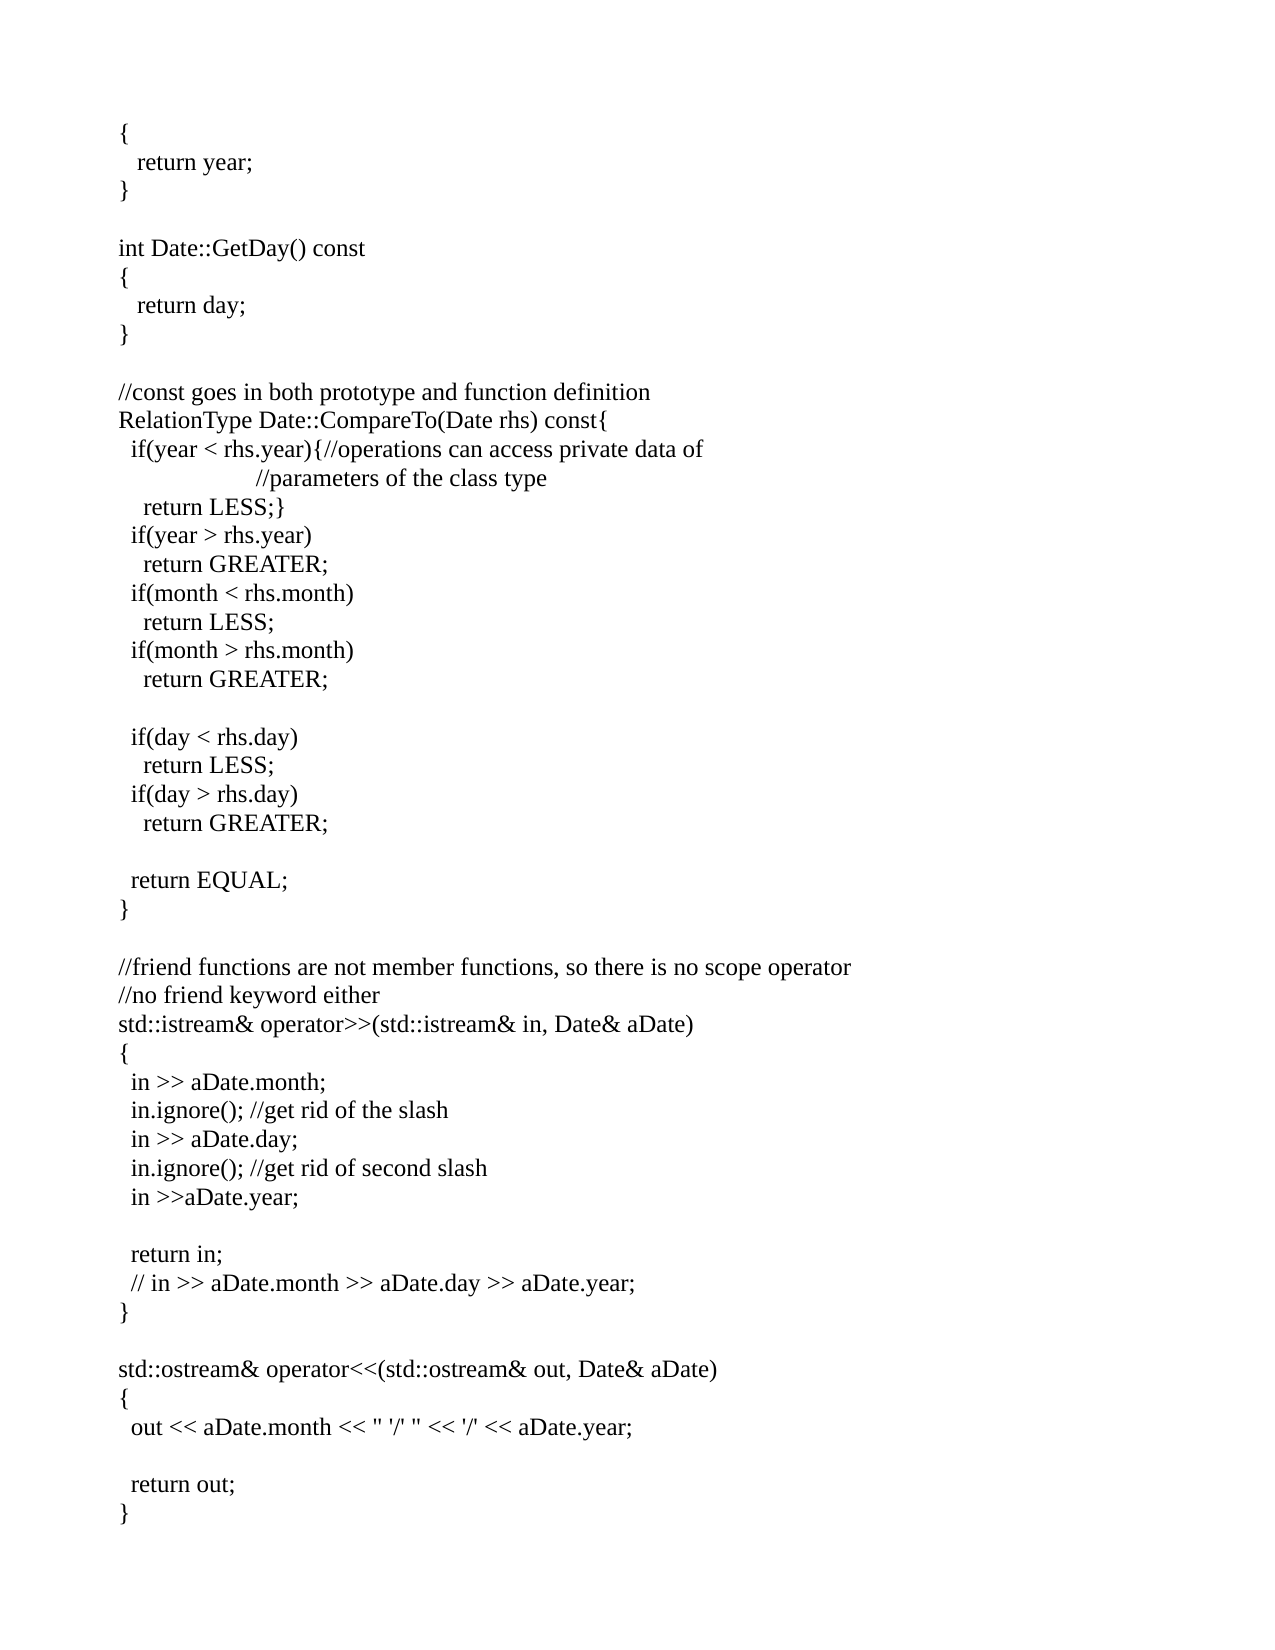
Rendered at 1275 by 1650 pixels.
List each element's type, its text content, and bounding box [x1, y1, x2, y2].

text } [118, 894, 1157, 923]
text //friend functions are not member functions, so there is no scope operator [118, 952, 1157, 981]
text in >> aDate.day; [118, 1124, 1157, 1153]
text return year; [118, 147, 1157, 176]
text } [118, 176, 1157, 204]
text //const goes in both prototype and function definition [118, 377, 1157, 406]
text return LESS; [118, 751, 1157, 779]
text if(month < rhs.month) [118, 578, 1157, 607]
text return in; [118, 1239, 1157, 1268]
text } [118, 319, 1157, 348]
text { [118, 1383, 1157, 1412]
text in.ignore(); //get rid of second slash [118, 1153, 1157, 1182]
text RelationType Date::CompareTo(Date rhs) const{ [118, 406, 1157, 434]
text return LESS;} [118, 492, 1157, 521]
text if(day < rhs.day) [118, 722, 1157, 751]
text in >>aDate.year; [118, 1182, 1157, 1211]
text int Date::GetDay() const [118, 233, 1157, 262]
text return EQUAL; [118, 866, 1157, 894]
text } [118, 1297, 1157, 1326]
text return out; [118, 1469, 1157, 1498]
text std::istream& operator>>(std::istream& in, Date& aDate) [118, 1009, 1157, 1038]
text std::ostream& operator<<(std::ostream& out, Date& aDate) [118, 1354, 1157, 1383]
text return GREATER; [118, 808, 1157, 837]
text in >> aDate.month; [118, 1067, 1157, 1096]
text if(year > rhs.year) [118, 521, 1157, 549]
text { [118, 262, 1157, 291]
text return GREATER; [118, 549, 1157, 578]
text return LESS; [118, 607, 1157, 636]
text out << aDate.month << " '/' " << '/' << aDate.year; [118, 1412, 1157, 1441]
text { [118, 118, 1157, 147]
text //parameters of the class type [118, 463, 1157, 492]
text // in >> aDate.month >> aDate.day >> aDate.year; [118, 1268, 1157, 1297]
text in.ignore(); //get rid of the slash [118, 1096, 1157, 1124]
text //no friend keyword either [118, 981, 1157, 1009]
text return GREATER; [118, 664, 1157, 693]
text if(year < rhs.year){//operations can access private data of [118, 434, 1157, 463]
text if(month > rhs.month) [118, 636, 1157, 664]
text } [118, 1498, 1157, 1527]
text if(day > rhs.day) [118, 779, 1157, 808]
text return day; [118, 291, 1157, 319]
text { [118, 1038, 1157, 1067]
